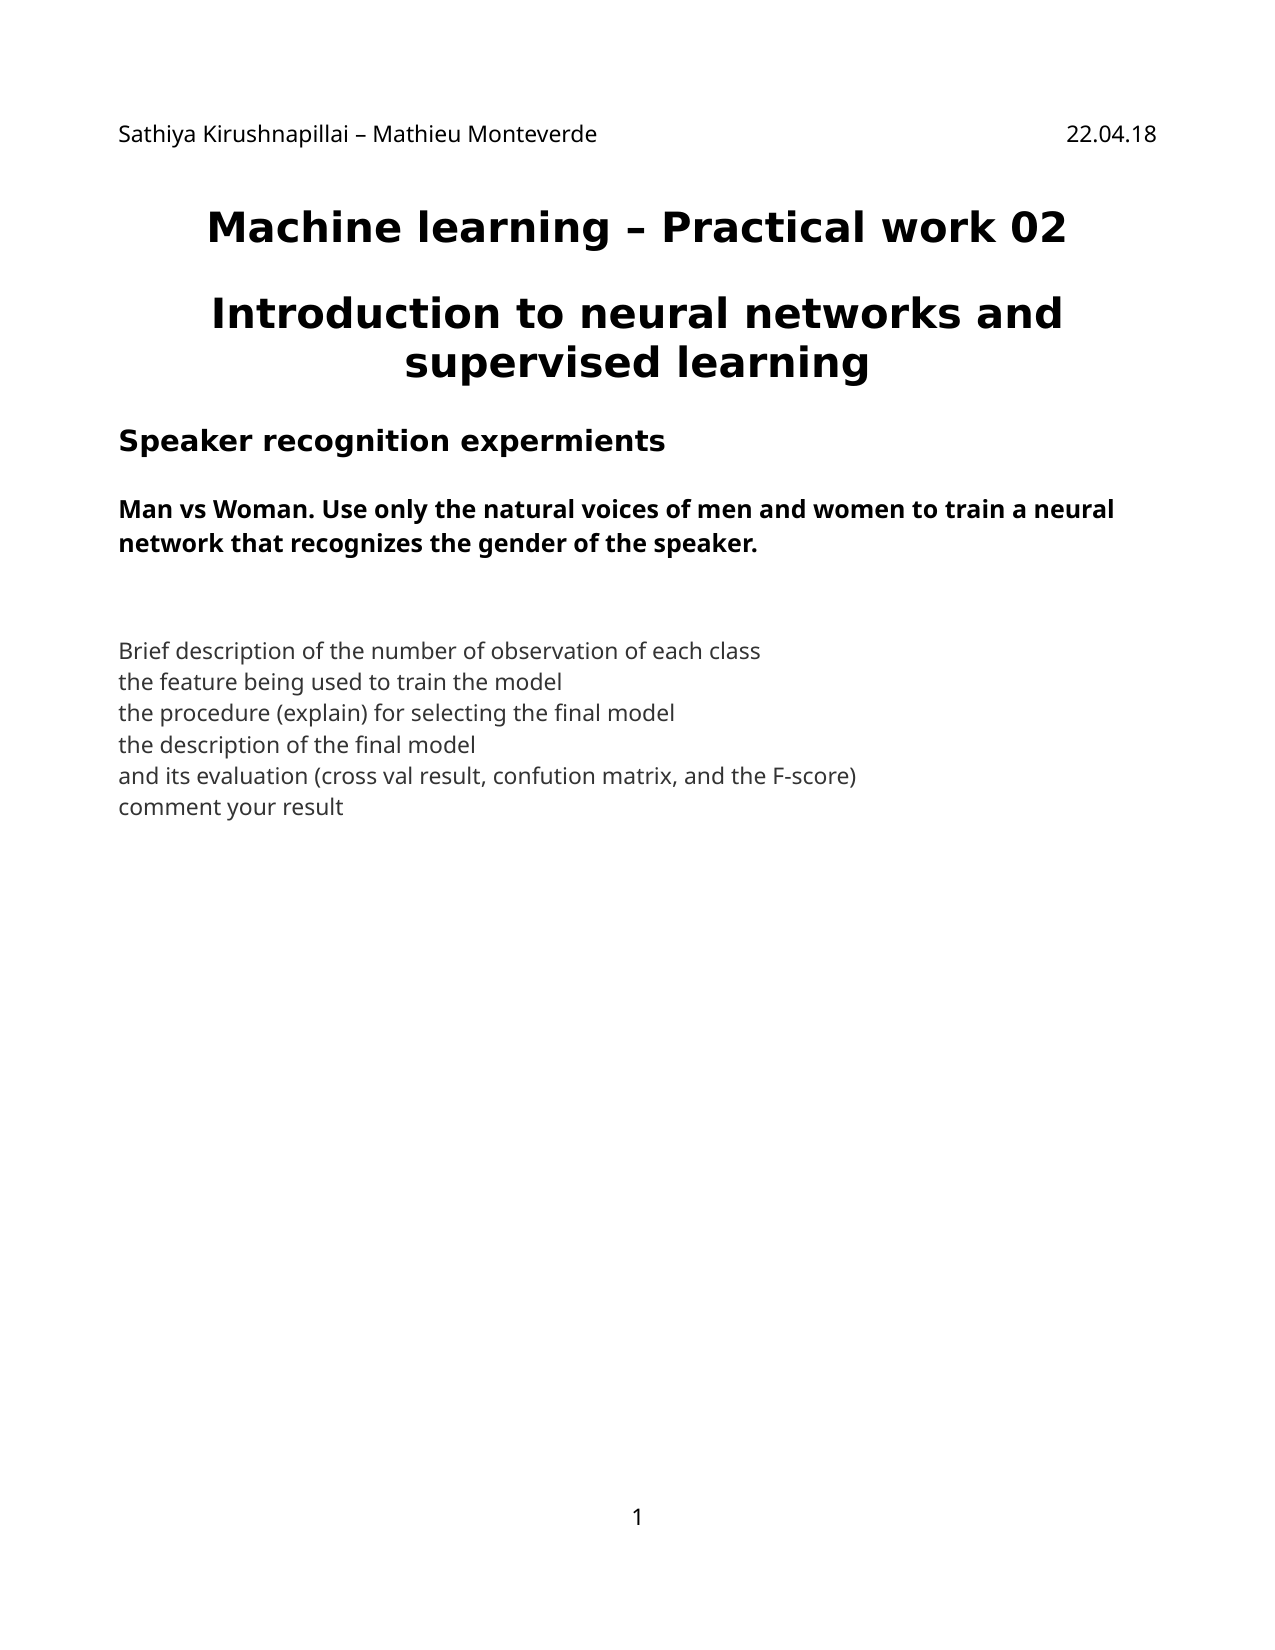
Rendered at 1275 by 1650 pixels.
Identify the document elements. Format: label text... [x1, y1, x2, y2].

title Introduction to neural networks and supervised learning [118, 290, 1157, 387]
text and its evaluation (cross val result, confution matrix, and the F-score) [118, 760, 1157, 791]
subtitle Man vs Woman. Use only the natural voices of men and women to train a neural network that recognizes the gender of the speaker. [118, 492, 1157, 560]
text Brief description of the number of observation of each class [118, 635, 1157, 666]
subtitle Speaker recognition expermients [118, 424, 1157, 458]
text the feature being used to train the model [118, 666, 1157, 697]
text the description of the final model [118, 729, 1157, 760]
text the procedure (explain) for selecting the final model [118, 697, 1157, 729]
text comment your result [118, 791, 1157, 822]
title Machine learning – Practical work 02 [118, 204, 1157, 252]
